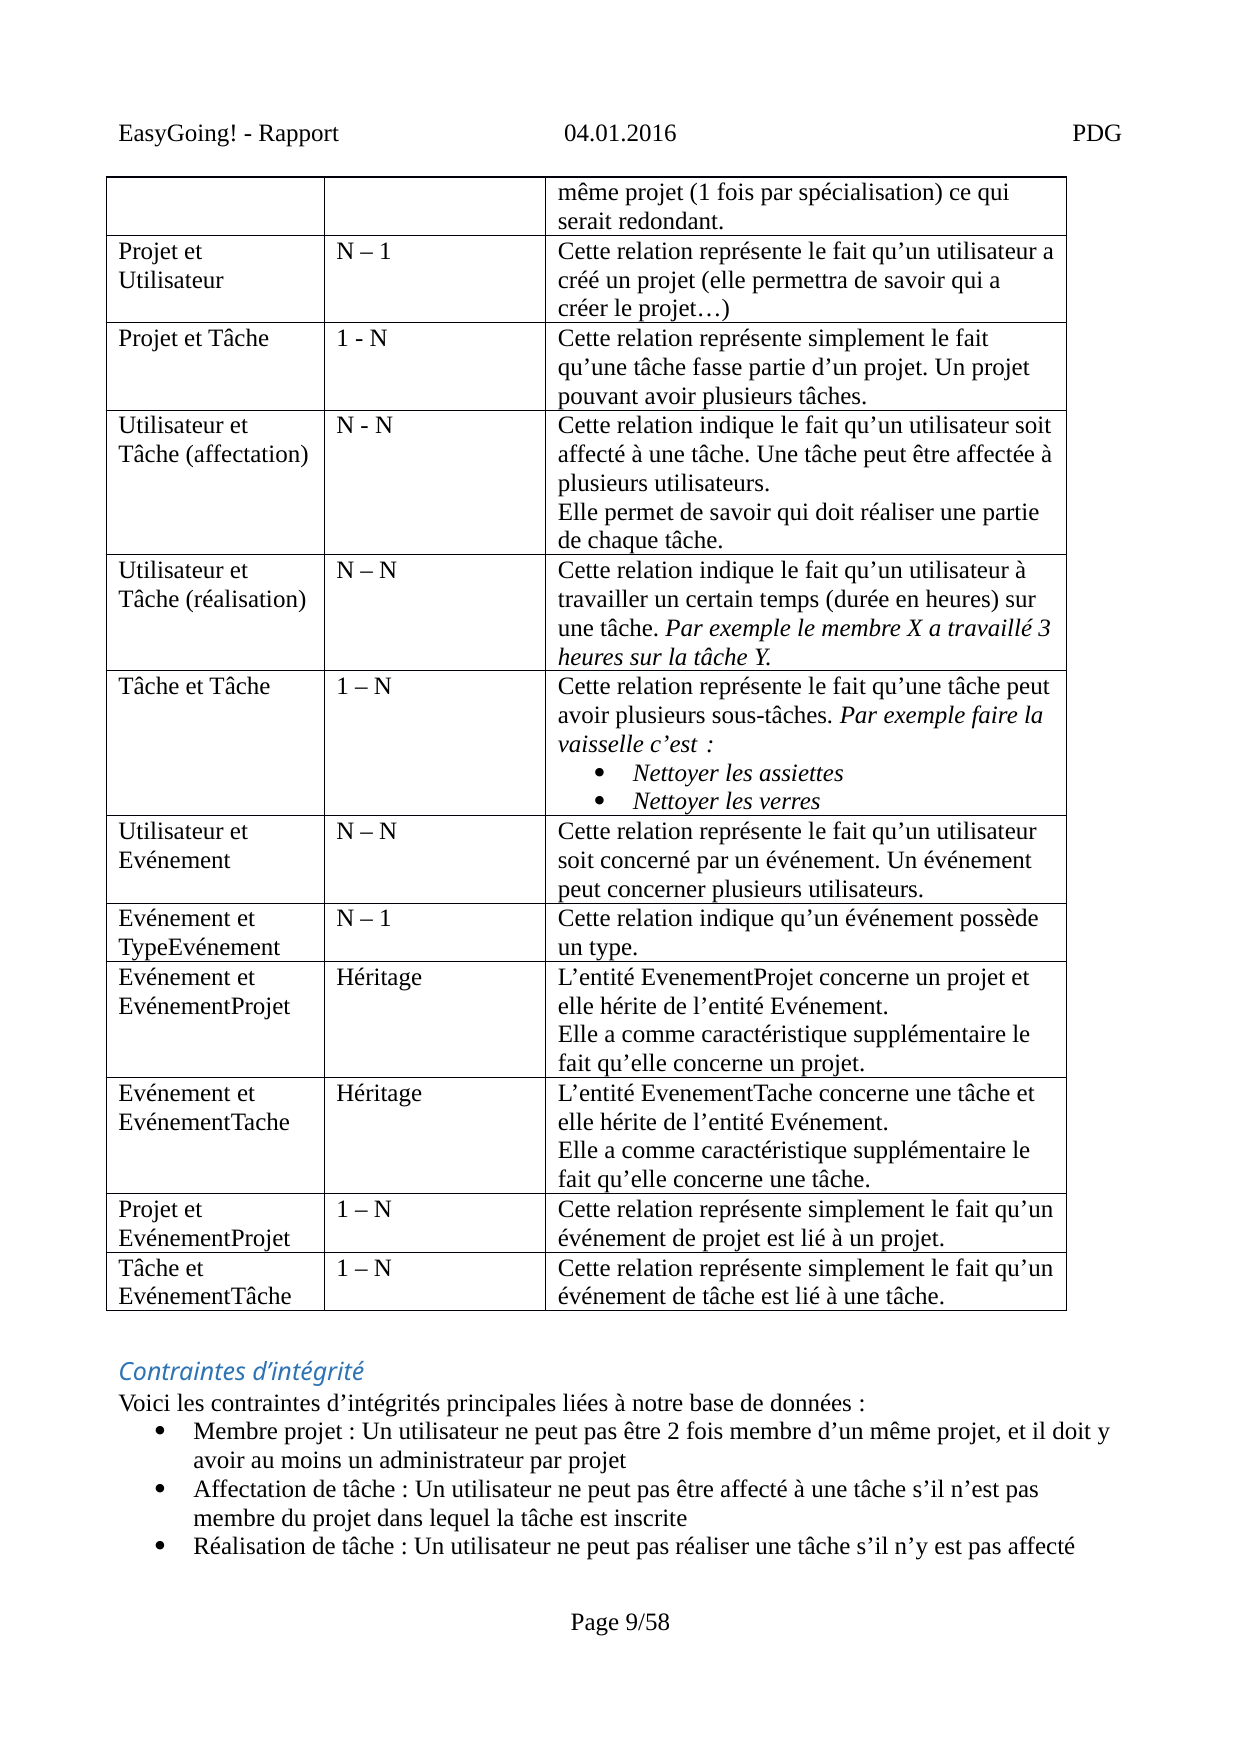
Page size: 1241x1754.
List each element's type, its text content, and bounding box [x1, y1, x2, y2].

table_cell L’entité EvenementTache concerne une tâche et elle hérite de l’entité Evénement. Elle a comme caractéristique supplémentaire le fait qu’elle concerne une tâche. [546, 1078, 1066, 1193]
table_cell [325, 178, 545, 235]
table_cell 1 – N [325, 671, 545, 815]
table_cell 1 – N [325, 1253, 545, 1310]
table_cell Cette relation représente le fait qu’un utilisateur soit concerné par un événement. Un événement peut concerner plusieurs utilisateurs. [546, 816, 1066, 902]
table_cell Cette relation représente simplement le fait qu’un événement de projet est lié à un projet. [546, 1194, 1066, 1252]
table_cell Utilisateur et Evénement [107, 816, 324, 902]
list Membre projet : Un utilisateur ne peut pas être 2 fois membre d’un même projet, et il doit y avoir au moins un administrateur par projet [156, 1416, 1122, 1474]
table_cell N – 1 [325, 904, 545, 961]
table_cell même projet (1 fois par spécialisation) ce qui serait redondant. [546, 178, 1066, 235]
table_cell Cette relation représente simplement le fait qu’une tâche fasse partie d’un projet. Un projet pouvant avoir plusieurs tâches. [546, 323, 1066, 409]
table_cell N - N [325, 411, 545, 554]
subtitle Contraintes d’intégrité [118, 1353, 1122, 1388]
table_cell N – N [325, 555, 545, 670]
table_cell Tâche et Tâche [107, 671, 324, 815]
table_cell Projet et EvénementProjet [107, 1194, 324, 1252]
list Réalisation de tâche : Un utilisateur ne peut pas réaliser une tâche s’il n’y est pas affecté [156, 1531, 1122, 1560]
table_cell Cette relation indique le fait qu’un utilisateur soit affecté à une tâche. Une tâche peut être affectée à plusieurs utilisateurs. Elle permet de savoir qui doit réaliser une partie de chaque tâche. [546, 411, 1066, 554]
table_cell [107, 178, 324, 235]
table_cell Evénement et EvénementTache [107, 1078, 324, 1193]
table_cell Cette relation représente simplement le fait qu’un événement de tâche est lié à une tâche. [546, 1253, 1066, 1310]
table_cell Héritage [325, 1078, 545, 1193]
table_cell Cette relation représente le fait qu’une tâche peut avoir plusieurs sous-tâches. Par exemple faire la vaisselle c’est : Nettoyer les assiettes Nettoyer les verres [546, 671, 1066, 815]
table_cell 1 – N [325, 1194, 545, 1252]
table_cell Cette relation indique qu’un événement possède un type. [546, 904, 1066, 961]
table_cell N – N [325, 816, 545, 902]
text Voici les contraintes d’intégrités principales liées à notre base de données : [118, 1388, 1122, 1416]
table_cell Cette relation représente le fait qu’un utilisateur a créé un projet (elle permettra de savoir qui a créer le projet…) [546, 236, 1066, 322]
table_cell Utilisateur et Tâche (affectation) [107, 411, 324, 554]
table_cell Utilisateur et Tâche (réalisation) [107, 555, 324, 670]
table_cell N – 1 [325, 236, 545, 322]
table_cell Projet et Tâche [107, 323, 324, 409]
table_cell Héritage [325, 962, 545, 1077]
table_cell L’entité EvenementProjet concerne un projet et elle hérite de l’entité Evénement. Elle a comme caractéristique supplémentaire le fait qu’elle concerne un projet. [546, 962, 1066, 1077]
list Affectation de tâche : Un utilisateur ne peut pas être affecté à une tâche s’il n’est pas membre du projet dans lequel la tâche est inscrite [156, 1474, 1122, 1531]
table_cell Evénement et TypeEvénement [107, 904, 324, 961]
table_cell Evénement et EvénementProjet [107, 962, 324, 1077]
table_cell Cette relation indique le fait qu’un utilisateur à travailler un certain temps (durée en heures) sur une tâche. Par exemple le membre X a travaillé 3 heures sur la tâche Y. [546, 555, 1066, 670]
table_cell 1 - N [325, 323, 545, 409]
table_cell Projet et Utilisateur [107, 236, 324, 322]
table_cell Tâche et EvénementTâche [107, 1253, 324, 1310]
